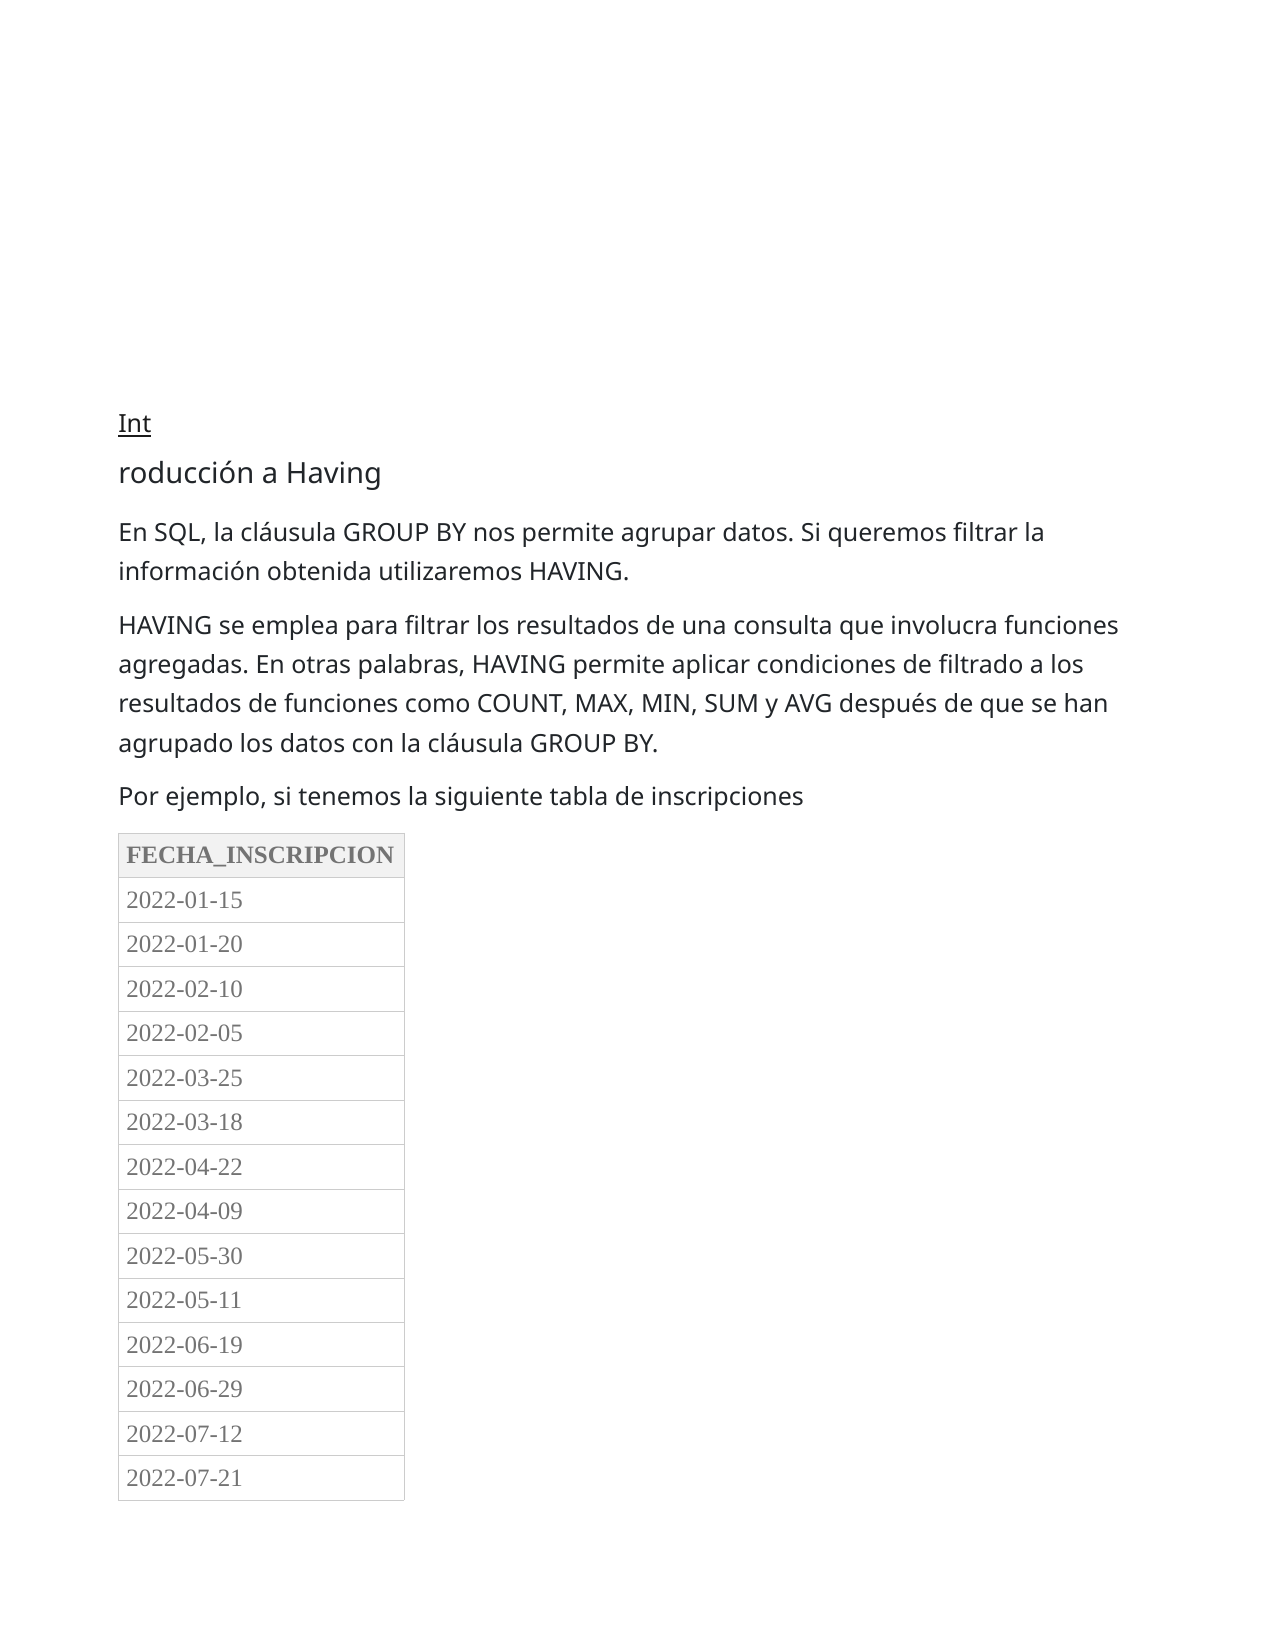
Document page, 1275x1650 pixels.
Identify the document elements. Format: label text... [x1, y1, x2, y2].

table_cell 2022-05-11 [119, 1279, 404, 1322]
table_cell 2022-06-19 [119, 1323, 404, 1366]
subtitle Int [118, 406, 1157, 440]
table_cell 2022-06-29 [119, 1367, 404, 1411]
table_cell 2022-01-20 [119, 923, 404, 966]
text En SQL, la cláusula GROUP BY nos permite agrupar datos. Si queremos filtrar la información obtenida utilizaremos HAVING. [118, 515, 1157, 588]
table_cell 2022-04-09 [119, 1190, 404, 1233]
text Por ejemplo, si tenemos la siguiente tabla de inscripciones [118, 779, 1157, 813]
table_cell 2022-04-22 [119, 1145, 404, 1188]
table_cell 2022-03-18 [119, 1101, 404, 1144]
table_cell 2022-02-10 [119, 967, 404, 1011]
table_cell 2022-07-12 [119, 1412, 404, 1455]
table_cell 2022-01-15 [119, 878, 404, 922]
table_cell 2022-03-25 [119, 1056, 404, 1099]
text HAVING se emplea para filtrar los resultados de una consulta que involucra funciones agregadas. En otras palabras, HAVING permite aplicar condiciones de filtrado a los resultados de funciones como COUNT, MAX, MIN, SUM y AVG después de que se han agrupado los datos con la cláusula GROUP BY. [118, 608, 1157, 759]
table_cell 2022-07-21 [119, 1456, 404, 1500]
subtitle roducción a Having [118, 453, 1157, 492]
table_header FECHA_INSCRIPCION [119, 834, 404, 877]
table_cell 2022-05-30 [119, 1234, 404, 1277]
table_cell 2022-02-05 [119, 1012, 404, 1055]
